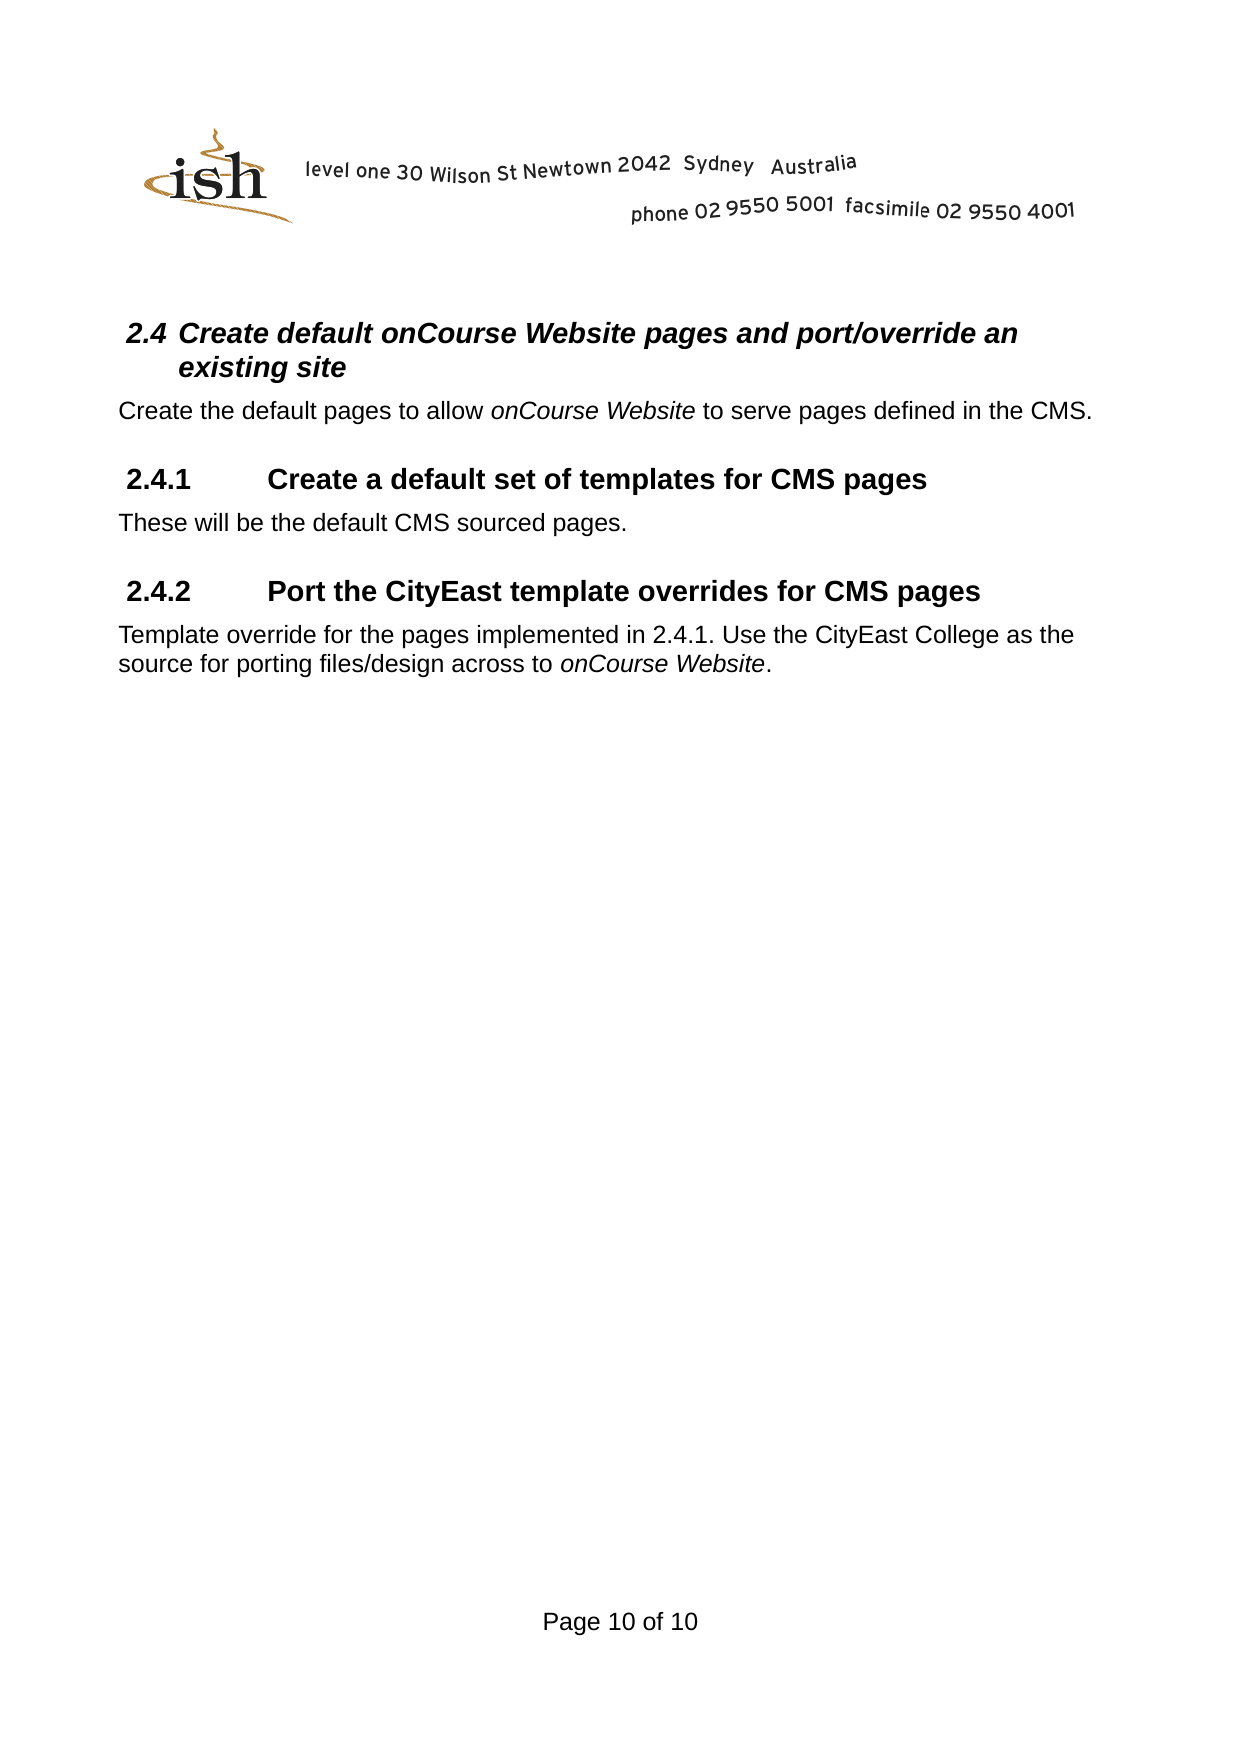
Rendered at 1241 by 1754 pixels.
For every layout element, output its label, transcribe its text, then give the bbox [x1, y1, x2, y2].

picture [118, 118, 1123, 237]
subtitle Create a default set of templates for CMS pages [118, 462, 1122, 496]
subtitle Port the CityEast template overrides for CMS pages [118, 574, 1122, 608]
text Template override for the pages implemented in 2.4.1. Use the CityEast College as the source for porting files/design across to onCourse Website. [118, 621, 1122, 678]
text These will be the default CMS sourced pages. [118, 508, 1122, 537]
subtitle Create default onCourse Website pages and port/override an existing site [118, 316, 1122, 383]
text Create the default pages to allow onCourse Website to serve pages defined in the CMS. [118, 396, 1122, 425]
